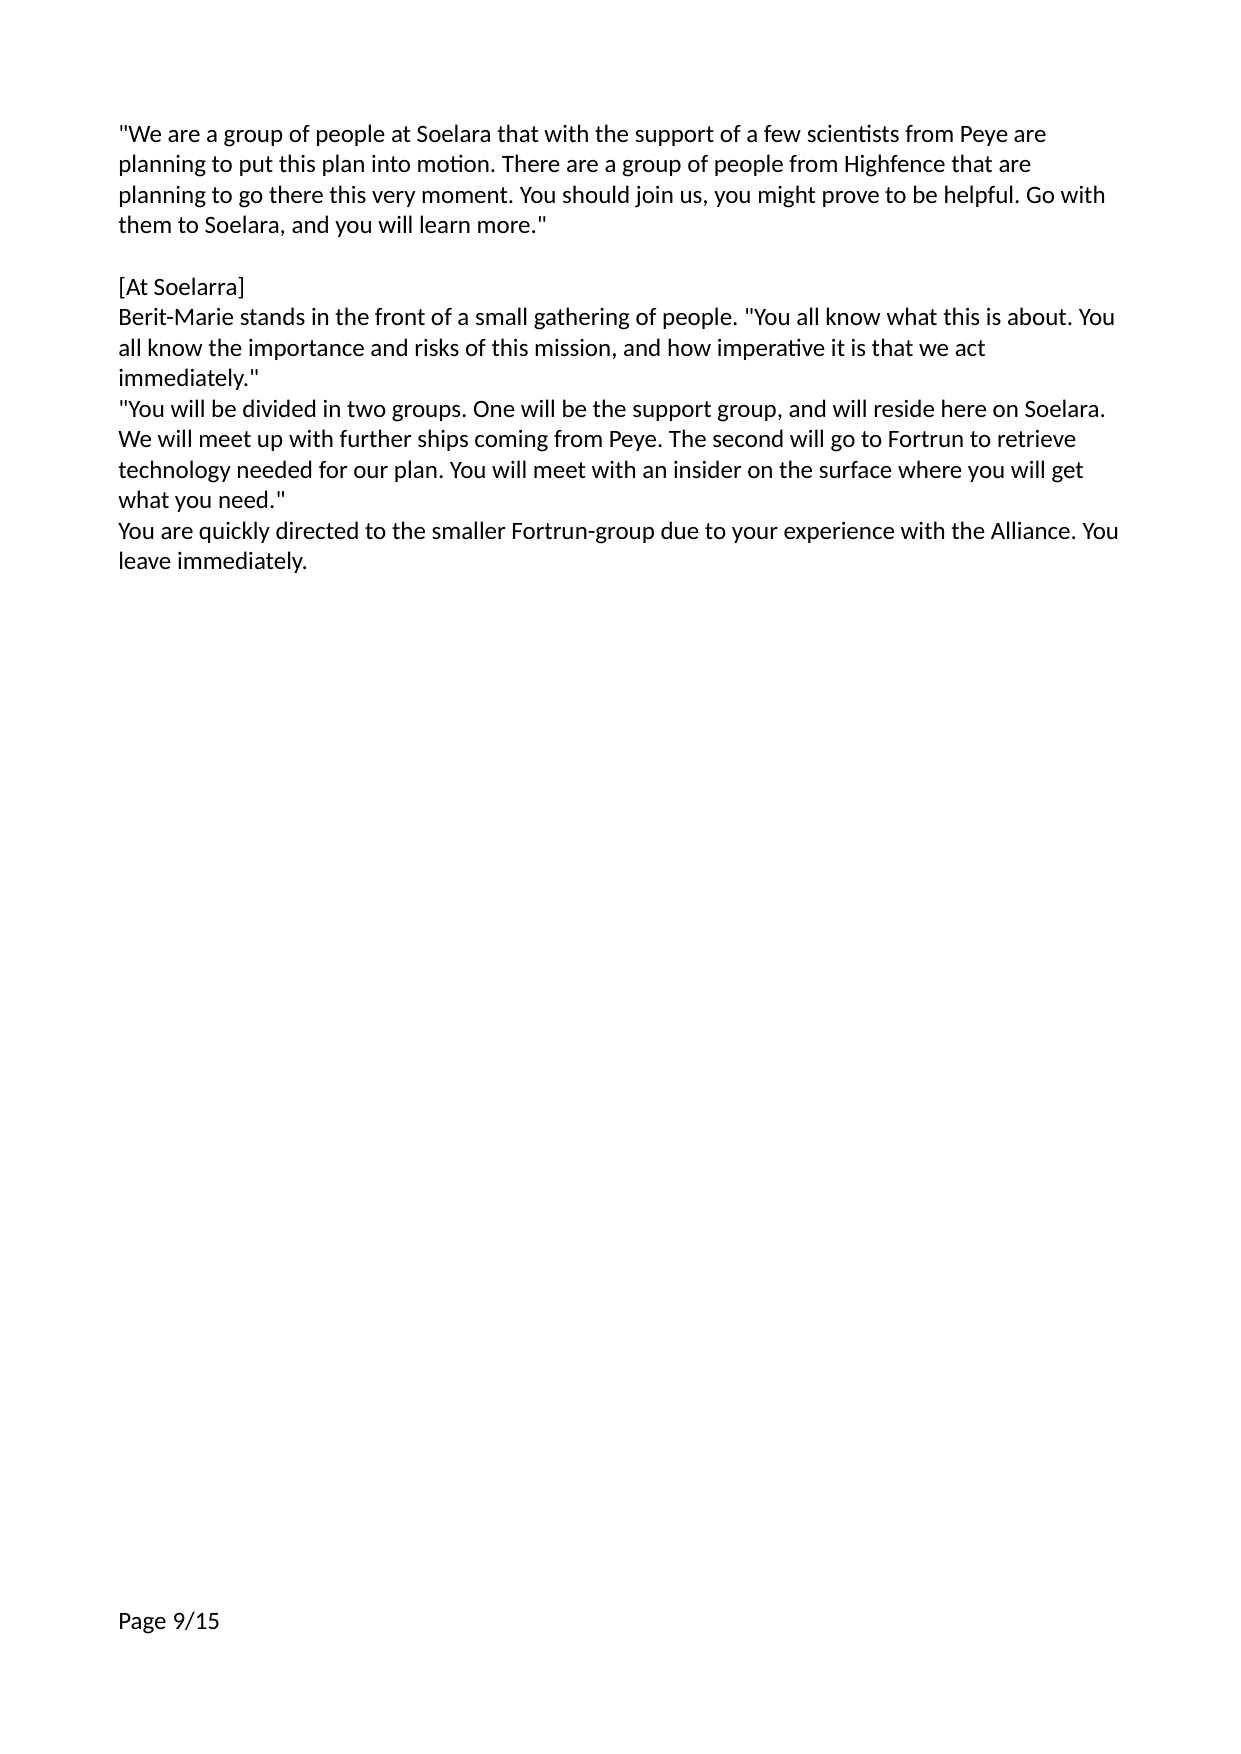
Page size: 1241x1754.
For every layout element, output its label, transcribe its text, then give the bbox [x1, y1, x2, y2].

text "We are a group of people at Soelara that with the support of a few scientists from Peye are planning to put this plan into motion. There are a group of people from Highfence that are planning to go there this very moment. You should join us, you might prove to be helpful. Go with them to Soelara, and you will learn more." [118, 118, 1122, 240]
text You are quickly directed to the smaller Fortrun-group due to your experience with the Alliance. You leave immediately. [118, 515, 1122, 576]
text Berit-Marie stands in the front of a small gathering of people. "You all know what this is about. You all know the importance and risks of this mission, and how imperative it is that we act immediately." [118, 301, 1122, 393]
text [At Soelarra] [118, 271, 1122, 301]
text "You will be divided in two groups. One will be the support group, and will reside here on Soelara. We will meet up with further ships coming from Peye. The second will go to Fortrun to retrieve technology needed for our plan. You will meet with an insider on the surface where you will get what you need." [118, 393, 1122, 515]
